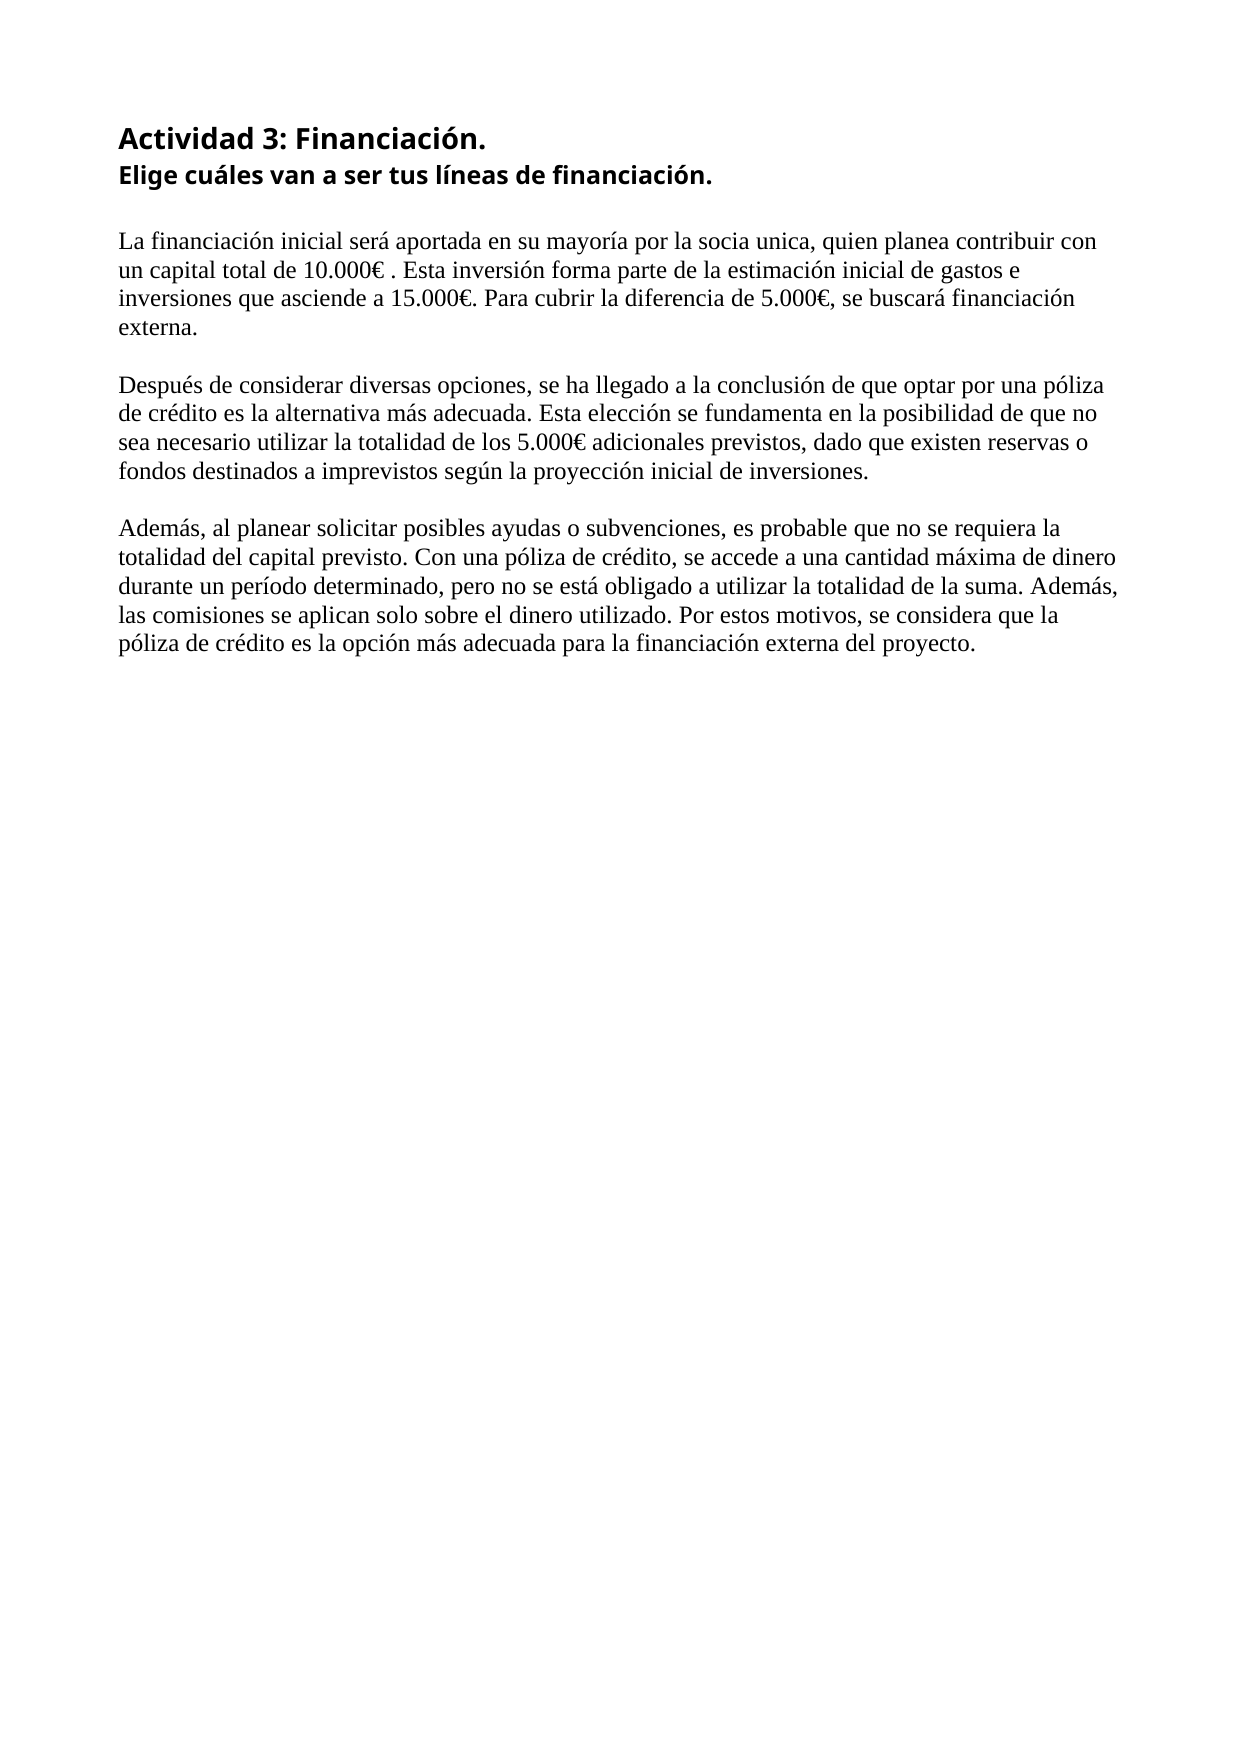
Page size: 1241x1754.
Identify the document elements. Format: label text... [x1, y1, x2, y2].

text Actividad 3: Financiación. [118, 118, 1122, 158]
text La financiación inicial será aportada en su mayoría por la socia unica, quien planea contribuir con un capital total de 10.000€ . Esta inversión forma parte de la estimación inicial de gastos e inversiones que asciende a 15.000€. Para cubrir la diferencia de 5.000€, se buscará financiación externa. [118, 226, 1122, 341]
text Elige cuáles van a ser tus líneas de financiación. [118, 158, 1122, 192]
text Además, al planear solicitar posibles ayudas o subvenciones, es probable que no se requiera la totalidad del capital previsto. Con una póliza de crédito, se accede a una cantidad máxima de dinero durante un período determinado, pero no se está obligado a utilizar la totalidad de la suma. Además, las comisiones se aplican solo sobre el dinero utilizado. Por estos motivos, se considera que la póliza de crédito es la opción más adecuada para la financiación externa del proyecto. [118, 513, 1122, 657]
text Después de considerar diversas opciones, se ha llegado a la conclusión de que optar por una póliza de crédito es la alternativa más adecuada. Esta elección se fundamenta en la posibilidad de que no sea necesario utilizar la totalidad de los 5.000€ adicionales previstos, dado que existen reservas o fondos destinados a imprevistos según la proyección inicial de inversiones. [118, 370, 1122, 485]
